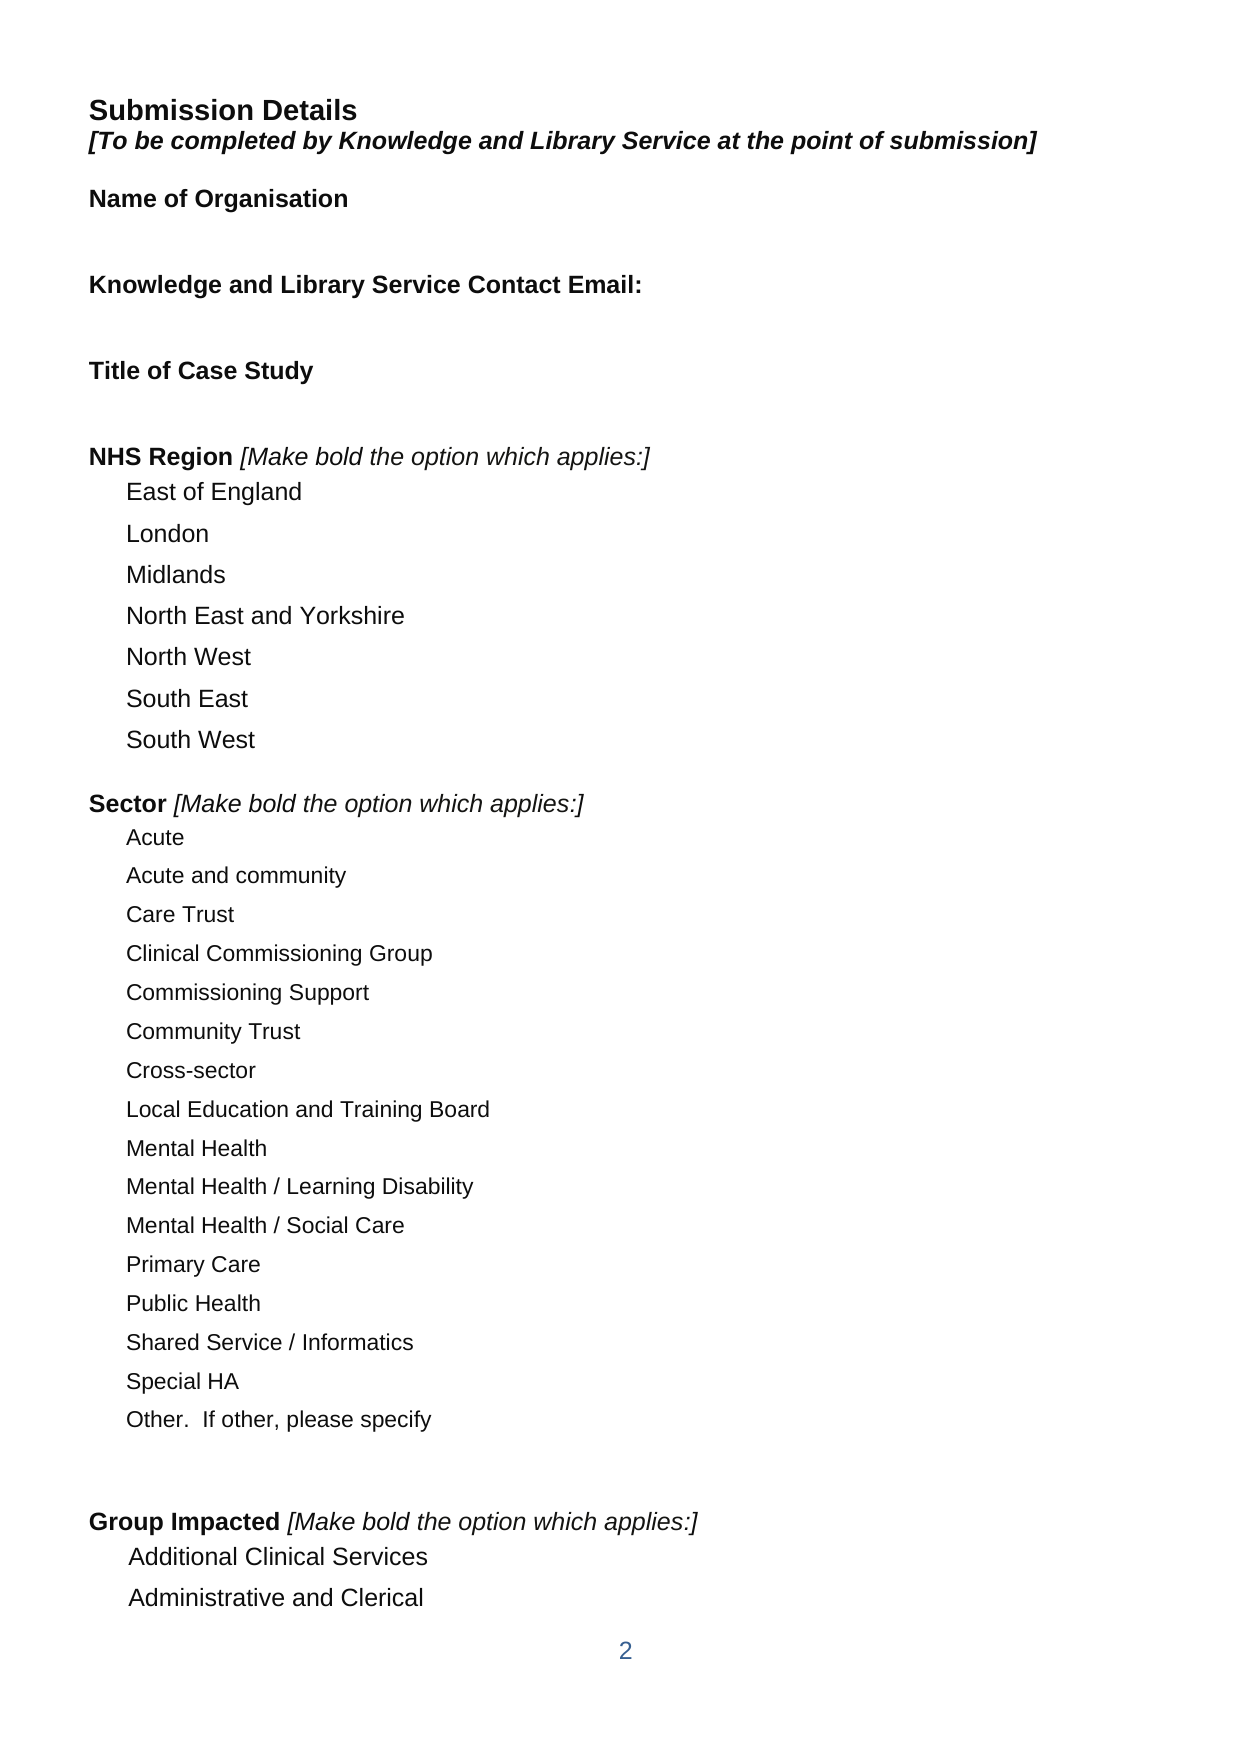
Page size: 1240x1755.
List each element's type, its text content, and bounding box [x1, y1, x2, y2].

text Commissioning Support [126, 979, 1151, 1005]
text Knowledge and Library Service Contact Email: [89, 270, 1151, 299]
text Special HA [126, 1368, 1151, 1394]
text South West [126, 725, 1151, 754]
text Midlands [126, 560, 1151, 589]
text Acute and community [126, 862, 1151, 889]
text North West [126, 642, 1151, 671]
text Administrative and Clerical [128, 1583, 1151, 1612]
text Primary Care [126, 1251, 1151, 1277]
text North East and Yorkshire [126, 601, 1151, 630]
text Local Education and Training Board [126, 1096, 1151, 1122]
text Shared Service / Informatics [126, 1329, 1151, 1355]
text Public Health [126, 1290, 1151, 1316]
text Submission Details [89, 93, 1151, 126]
text Mental Health / Learning Disability [126, 1173, 1151, 1200]
text NHS Region [Make bold the option which applies:] [89, 442, 1151, 471]
text Cross-sector [126, 1057, 1151, 1083]
text Mental Health / Social Care [126, 1212, 1151, 1238]
text Additional Clinical Services [128, 1542, 1151, 1570]
text Group Impacted [Make bold the option which applies:] [89, 1507, 1151, 1535]
text London [126, 519, 1151, 547]
text Name of Organisation [89, 184, 1151, 212]
text South East [126, 684, 1151, 712]
text [To be completed by Knowledge and Library Service at the point of submission] [89, 126, 1151, 155]
text Title of Case Study [89, 356, 1151, 385]
text Sector [Make bold the option which applies:] [89, 789, 1151, 817]
text Mental Health [126, 1134, 1151, 1161]
text Clinical Commissioning Group [126, 940, 1151, 967]
text Care Trust [126, 901, 1151, 928]
text Other. If other, please specify [126, 1406, 1151, 1433]
text Acute [126, 824, 1151, 850]
text Community Trust [126, 1018, 1151, 1044]
text East of England [126, 477, 1151, 506]
